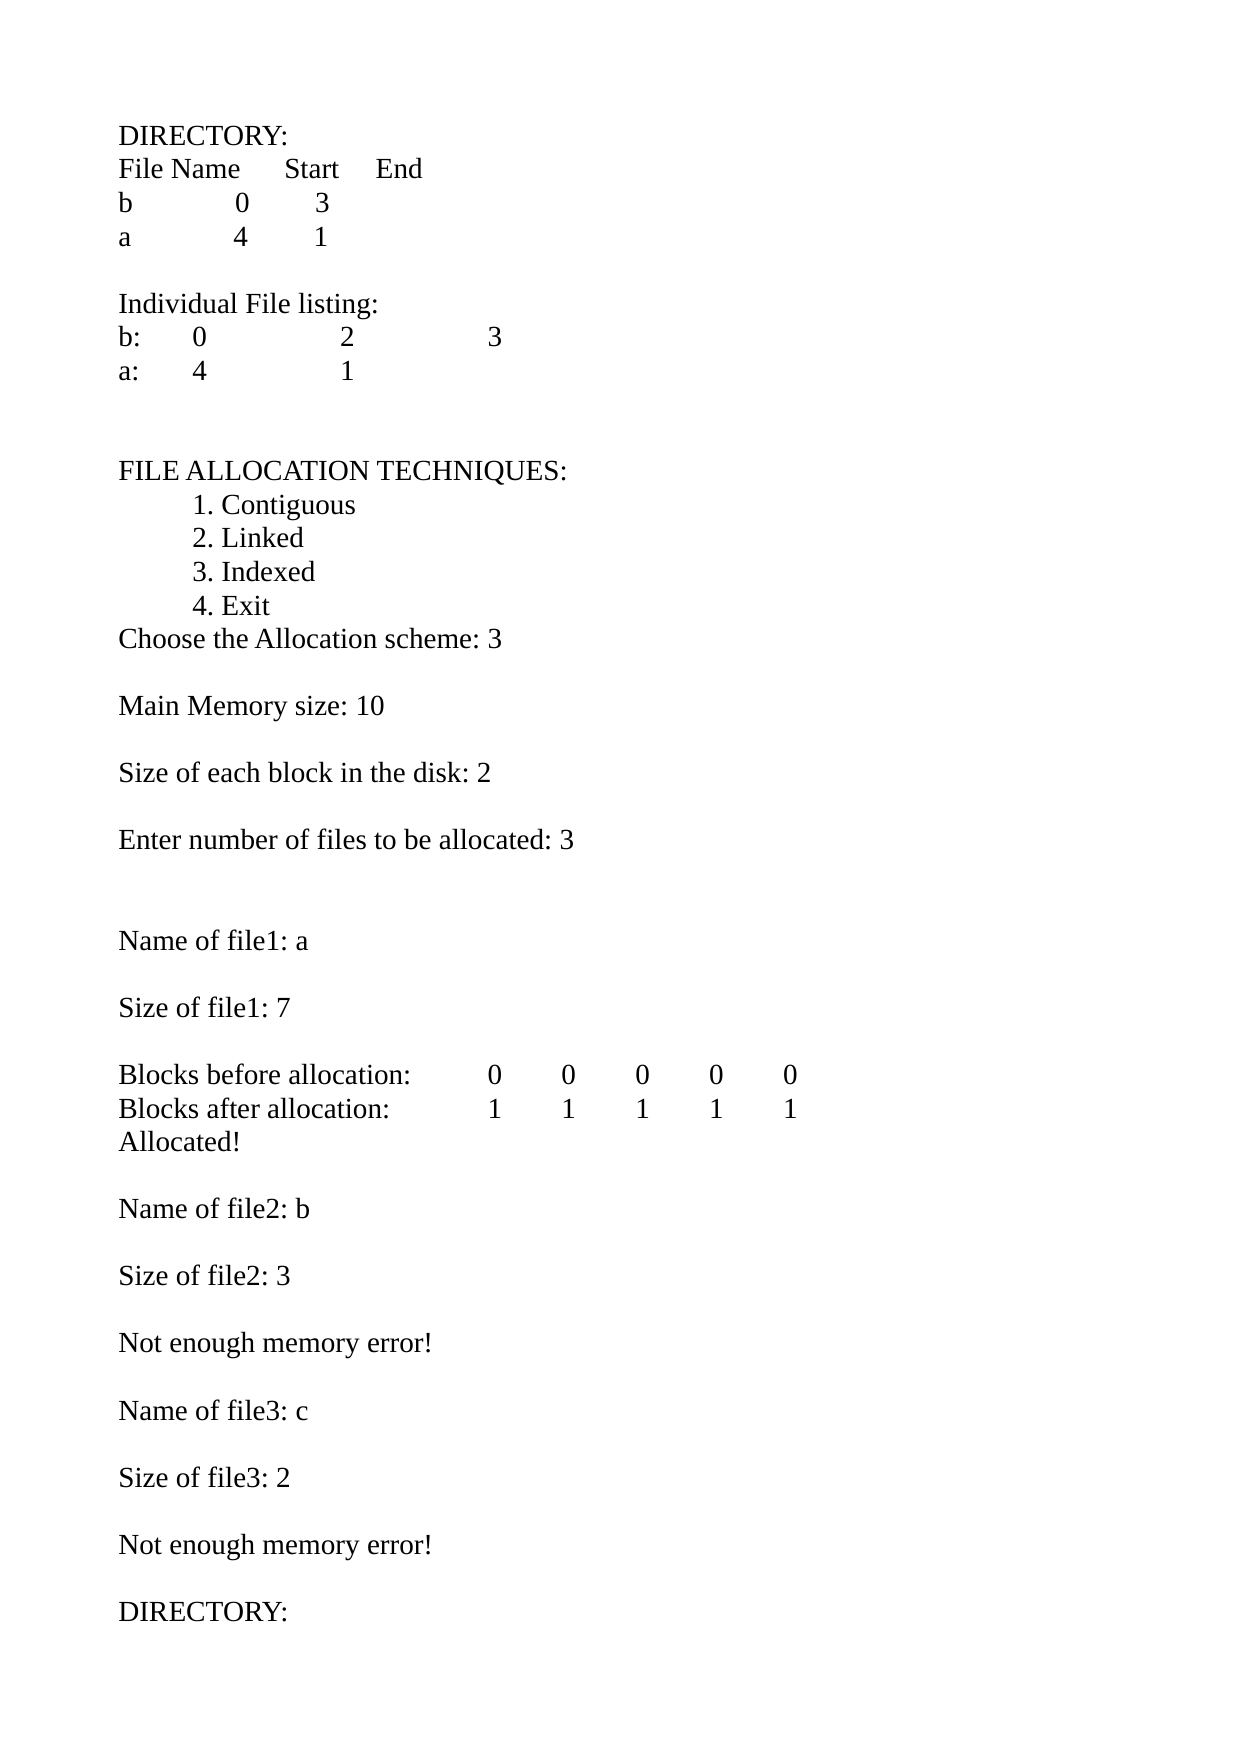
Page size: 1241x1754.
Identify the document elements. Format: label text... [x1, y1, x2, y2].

text Size of file3: 2 [118, 1460, 1122, 1493]
text Name of file2: b [118, 1191, 1122, 1225]
text Allocated! [118, 1124, 1122, 1158]
text Blocks before allocation: 0 0 0 0 0 [118, 1057, 1122, 1091]
text DIRECTORY: [118, 1594, 1122, 1627]
text Size of file1: 7 [118, 990, 1122, 1024]
text 2. Linked [118, 521, 1122, 554]
text a: 4 1 [118, 353, 1122, 386]
text 4. Exit [118, 588, 1122, 621]
text Size of each block in the disk: 2 [118, 755, 1122, 789]
text 3. Indexed [118, 554, 1122, 588]
text 1. Contiguous [118, 487, 1122, 521]
text Size of file2: 3 [118, 1258, 1122, 1292]
text b: 0 2 3 [118, 319, 1122, 353]
text Not enough memory error! [118, 1326, 1122, 1359]
text Blocks after allocation: 1 1 1 1 1 [118, 1091, 1122, 1124]
text File Name Start End [118, 152, 1122, 185]
text b 0 3 [118, 185, 1122, 219]
text Name of file3: c [118, 1393, 1122, 1426]
text Enter number of files to be allocated: 3 [118, 822, 1122, 856]
text FILE ALLOCATION TECHNIQUES: [118, 453, 1122, 487]
text Choose the Allocation scheme: 3 [118, 621, 1122, 655]
text Not enough memory error! [118, 1527, 1122, 1560]
text DIRECTORY: [118, 118, 1122, 152]
text a 4 1 [118, 219, 1122, 252]
text Individual File listing: [118, 286, 1122, 319]
text Name of file1: a [118, 923, 1122, 957]
text Main Memory size: 10 [118, 688, 1122, 722]
